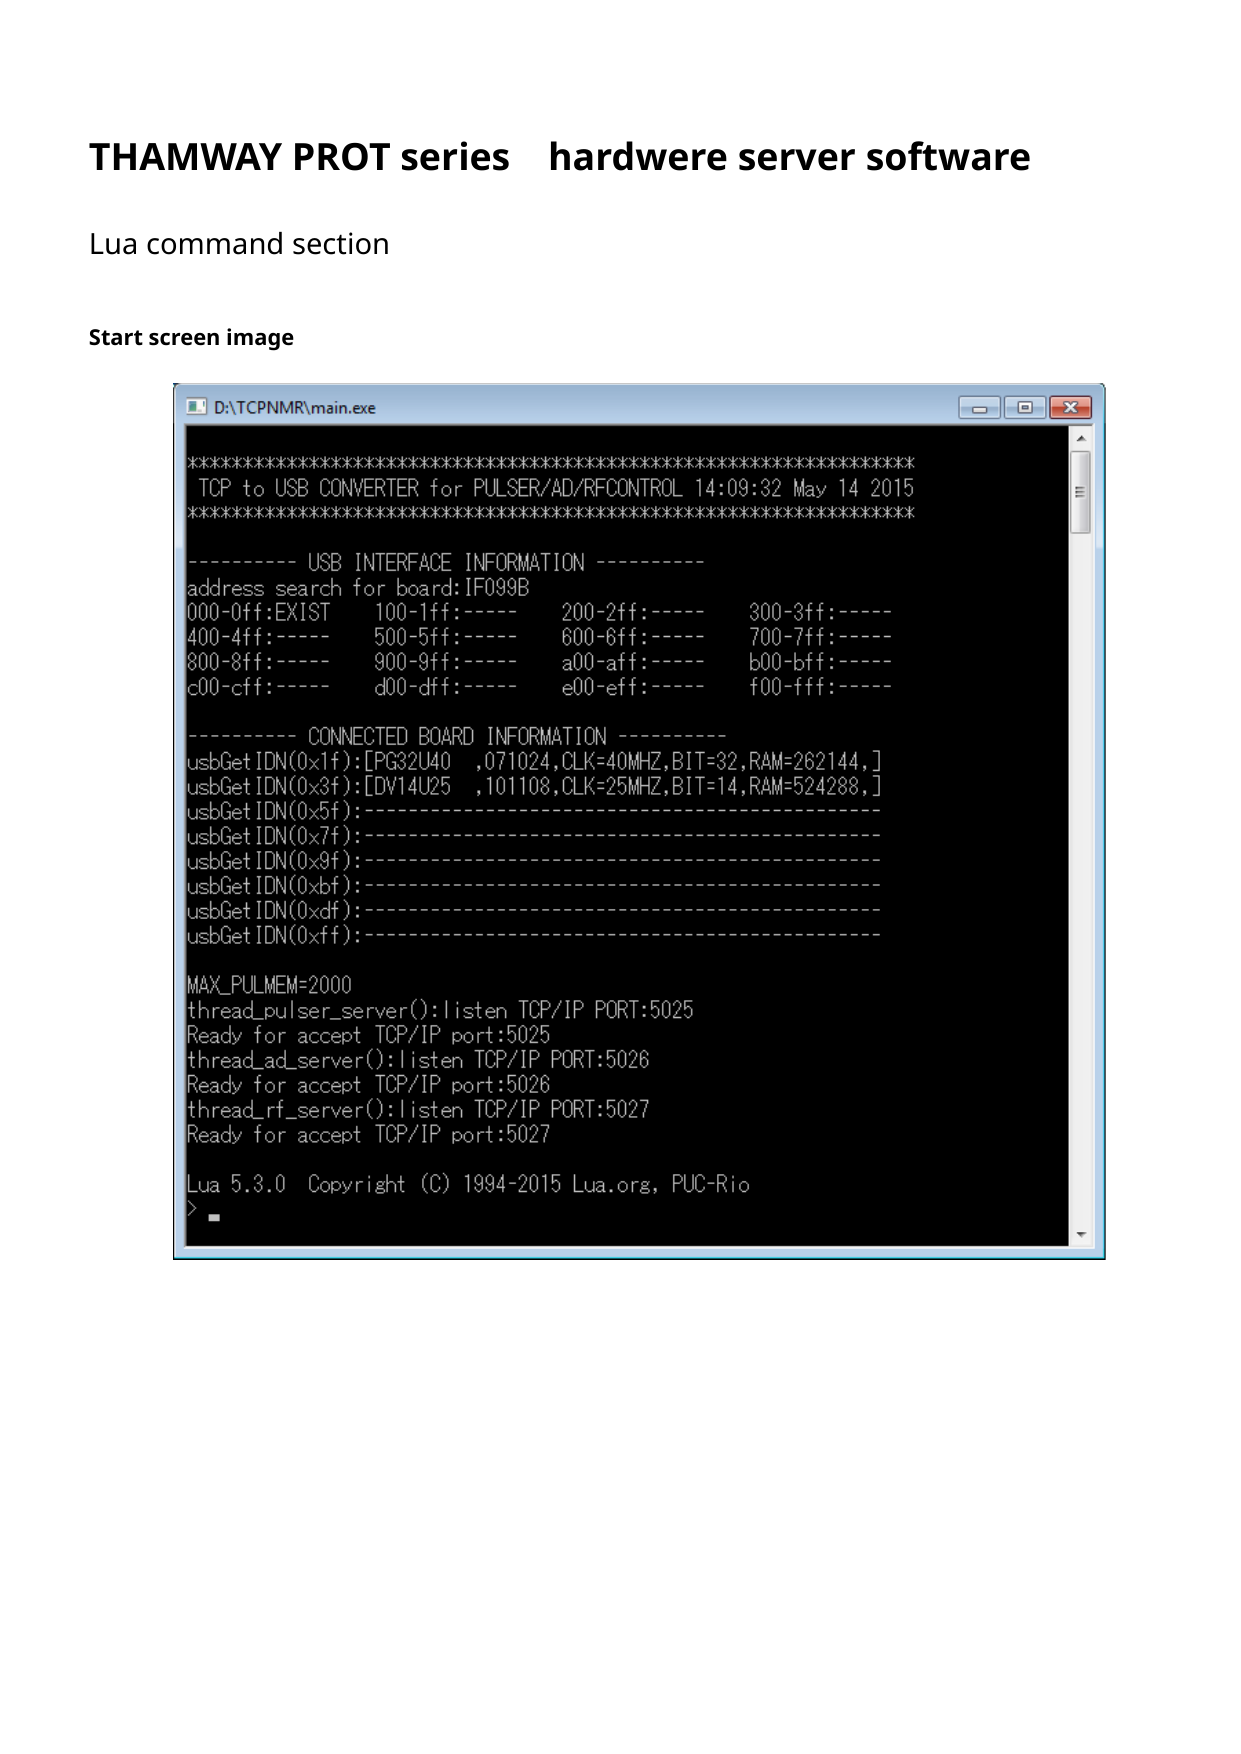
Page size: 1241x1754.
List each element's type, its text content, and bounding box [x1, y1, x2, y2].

subtitle THAMWAY PROT series hardwere server software [89, 118, 1181, 193]
picture [173, 383, 1106, 1260]
text Lua command section [89, 206, 1181, 281]
text Start screen image [89, 318, 1181, 356]
